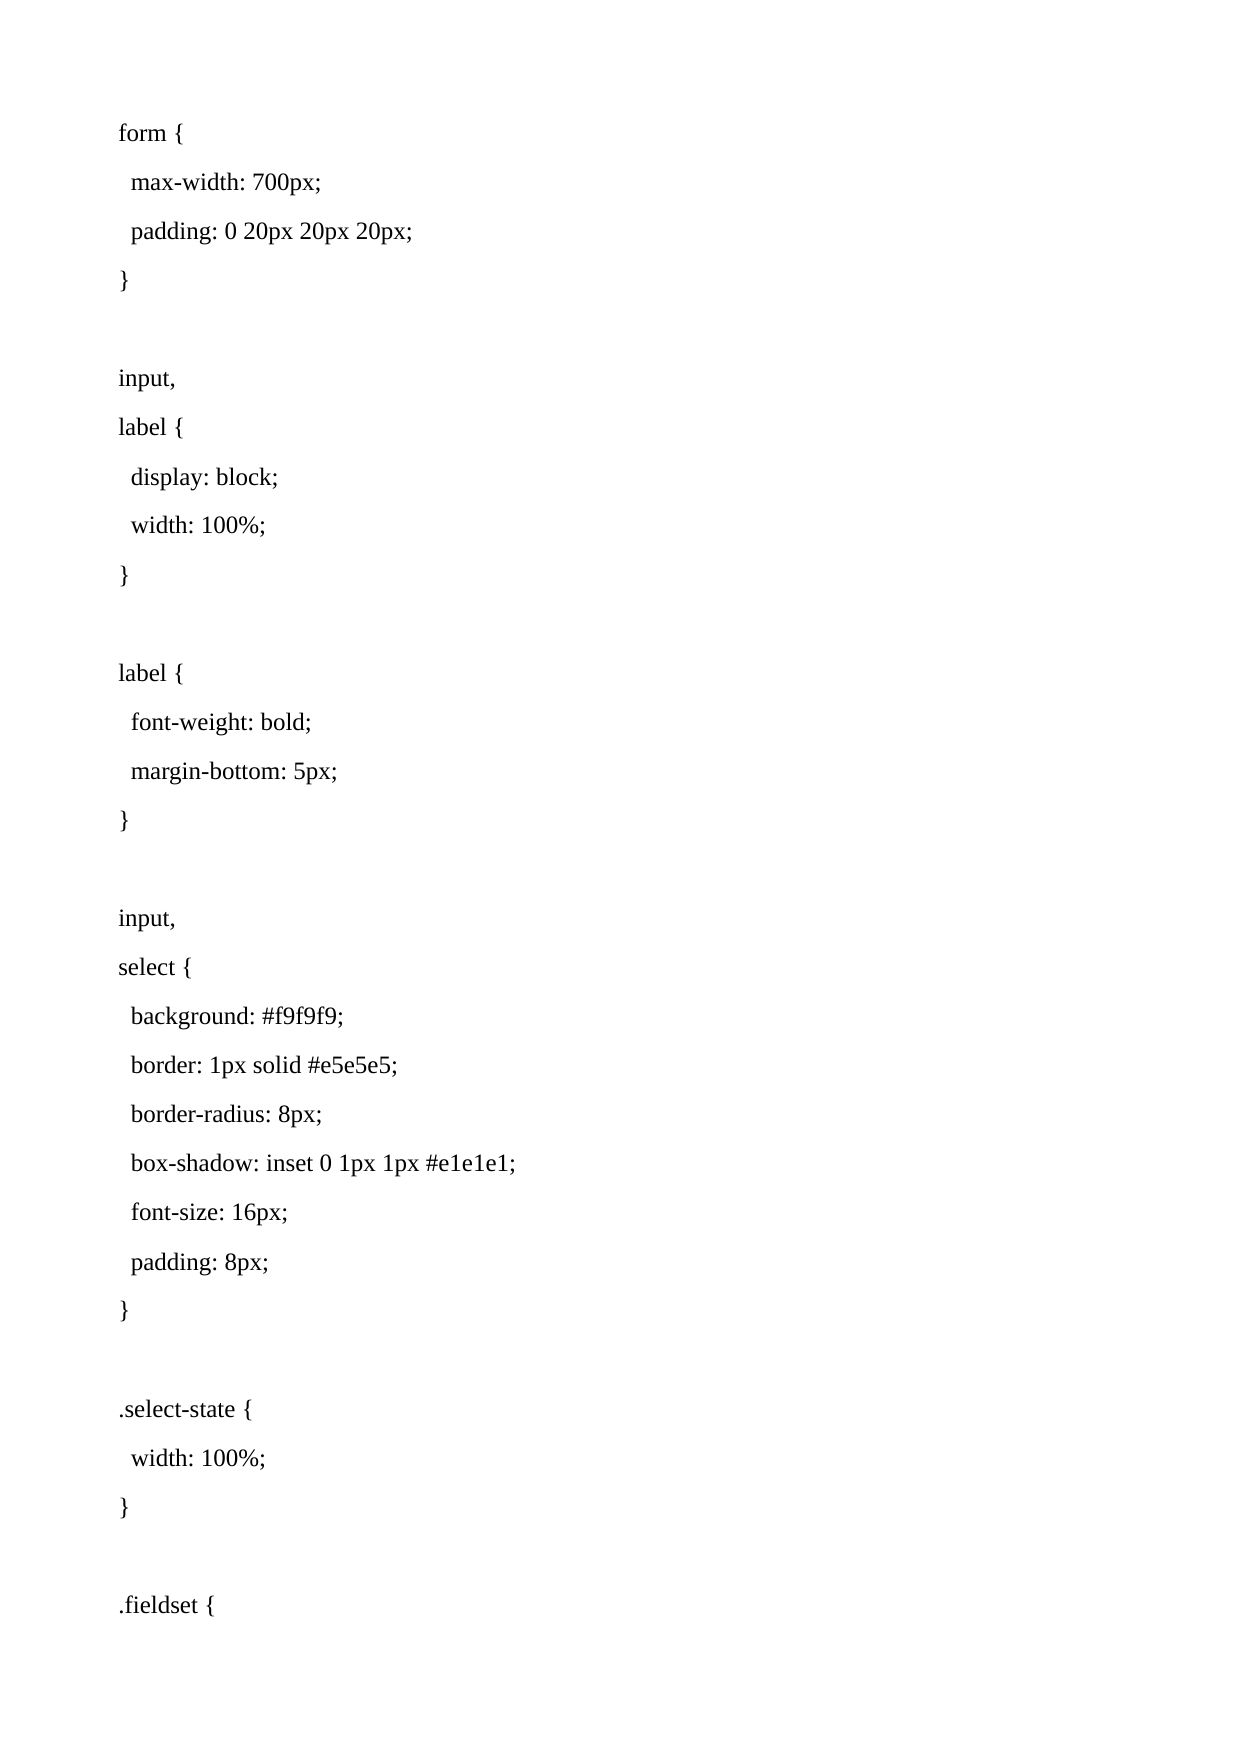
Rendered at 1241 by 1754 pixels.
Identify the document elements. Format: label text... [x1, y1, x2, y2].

text } [118, 560, 1122, 588]
text } [118, 1492, 1122, 1521]
text font-weight: bold; [118, 707, 1122, 736]
text } [118, 805, 1122, 834]
text padding: 0 20px 20px 20px; [118, 216, 1122, 245]
text border: 1px solid #e5e5e5; [118, 1050, 1122, 1079]
text .select-state { [118, 1394, 1122, 1422]
text padding: 8px; [118, 1247, 1122, 1275]
text form { [118, 118, 1122, 147]
text box-shadow: inset 0 1px 1px #e1e1e1; [118, 1148, 1122, 1177]
text label { [118, 412, 1122, 441]
text width: 100%; [118, 1443, 1122, 1472]
text max-width: 700px; [118, 167, 1122, 196]
text .fieldset { [118, 1590, 1122, 1619]
text border-radius: 8px; [118, 1099, 1122, 1128]
text select { [118, 952, 1122, 981]
text input, [118, 903, 1122, 932]
text } [118, 265, 1122, 294]
text display: block; [118, 462, 1122, 490]
text label { [118, 658, 1122, 687]
text background: #f9f9f9; [118, 1001, 1122, 1030]
text font-size: 16px; [118, 1197, 1122, 1226]
text } [118, 1296, 1122, 1324]
text width: 100%; [118, 511, 1122, 539]
text input, [118, 363, 1122, 392]
text margin-bottom: 5px; [118, 756, 1122, 785]
